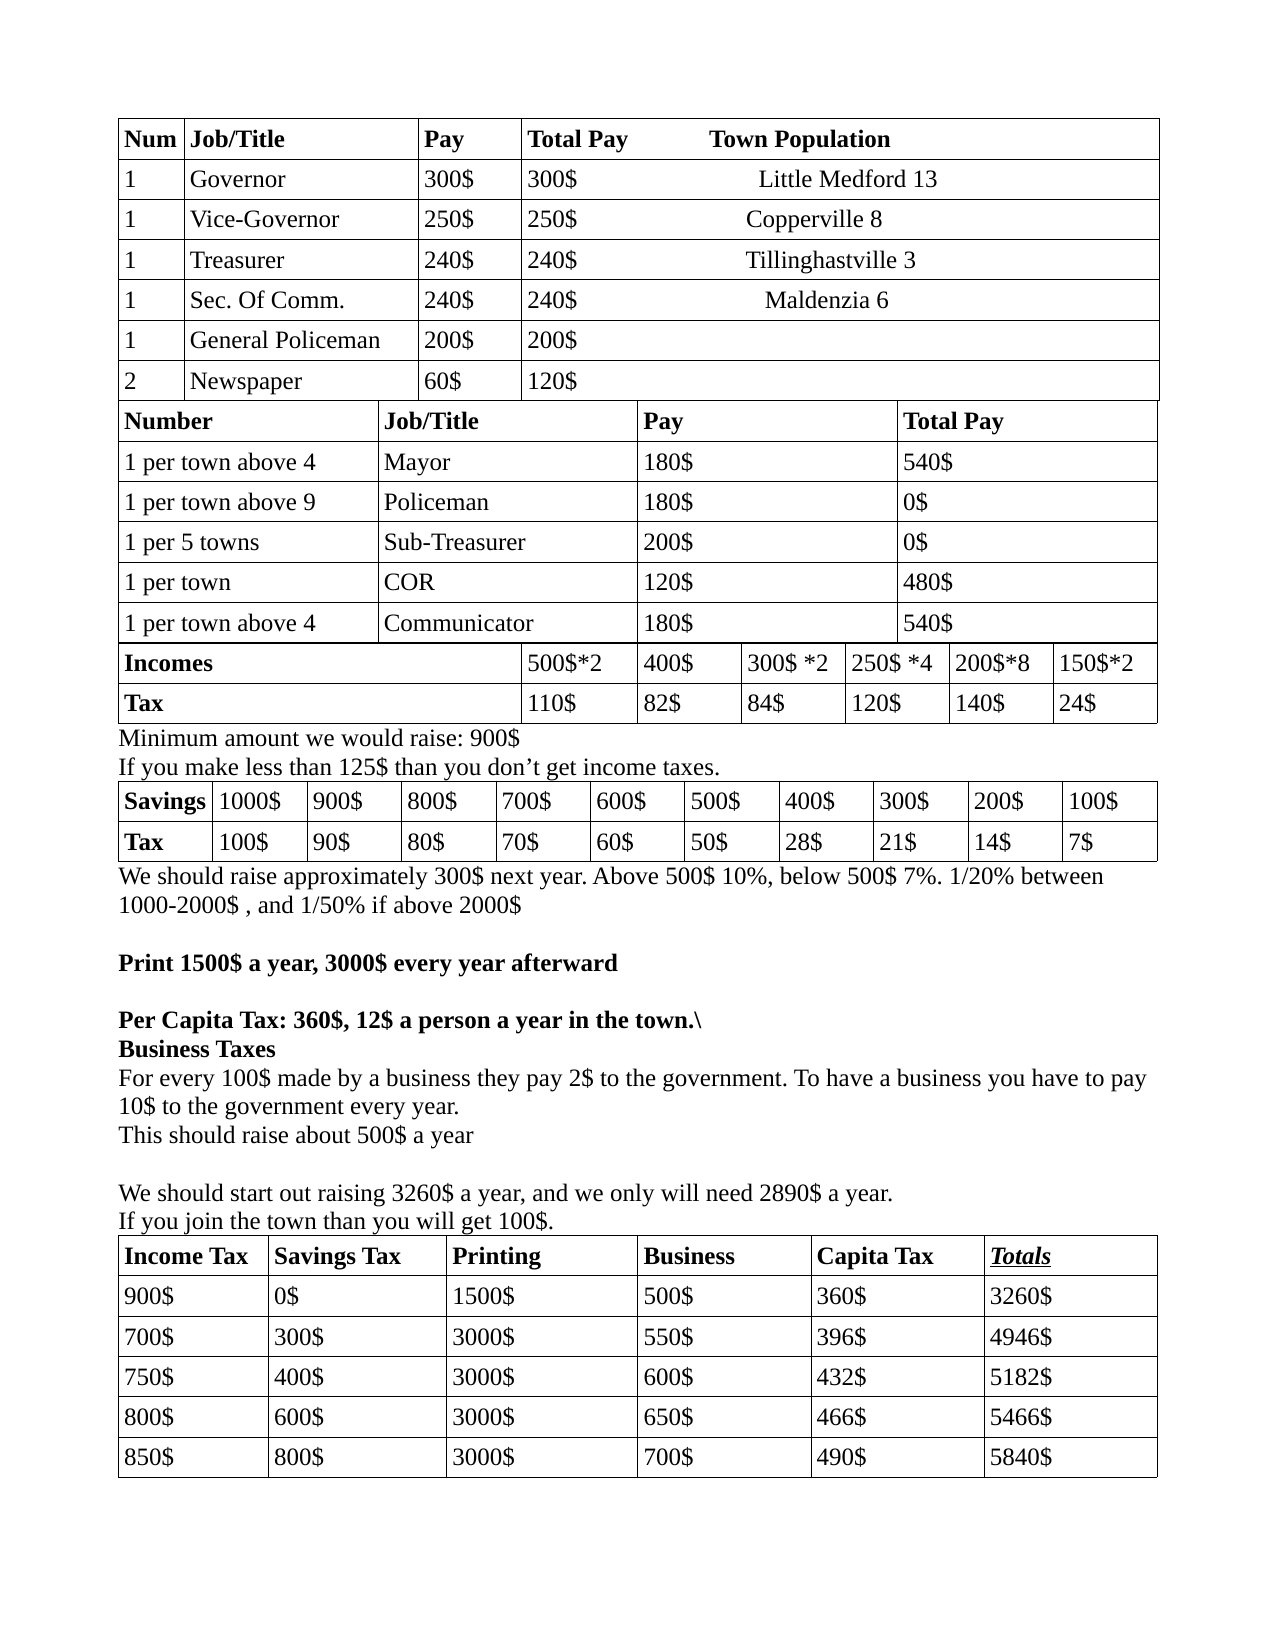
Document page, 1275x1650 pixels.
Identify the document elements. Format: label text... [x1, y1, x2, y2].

table_cell 400$ [269, 1357, 446, 1396]
table_cell 120$ [846, 684, 949, 723]
table_header 300$ *2 [742, 644, 845, 683]
table_cell Newspaper [185, 361, 418, 400]
table_cell 120$ [638, 563, 897, 602]
table_cell 140$ [950, 684, 1053, 723]
table_cell COR [379, 563, 637, 602]
table_cell 21$ [874, 822, 968, 861]
table_cell 24$ [1054, 684, 1157, 723]
table_cell 110$ [522, 684, 637, 723]
table_cell 540$ [898, 603, 1157, 642]
table_cell 200$ [638, 522, 897, 562]
text If you make less than 125$ than you don’t get income taxes. [118, 752, 1157, 781]
table_header Incomes [119, 644, 521, 683]
table_header 400$ [780, 782, 873, 821]
table_cell Tax [119, 822, 212, 861]
text Business Taxes [118, 1034, 1157, 1063]
table_cell 2 [119, 361, 184, 400]
table_cell 70$ [497, 822, 590, 861]
table_cell 650$ [638, 1397, 811, 1437]
table_cell 5840$ [985, 1438, 1157, 1477]
table_cell 1500$ [447, 1276, 637, 1316]
table_header 200$*8 [950, 644, 1053, 683]
table_cell 250$ Copperville 8 [522, 200, 1159, 239]
table_cell 550$ [638, 1317, 811, 1356]
table_cell 300$ [419, 160, 521, 199]
text Minimum amount we would raise: 900$ [118, 724, 1157, 752]
table_header Job/Title [185, 119, 418, 158]
table_cell 1 per town above 4 [119, 442, 378, 481]
table_header 200$ [969, 782, 1062, 821]
table_cell 4946$ [985, 1317, 1157, 1356]
table_cell 300$ [269, 1317, 446, 1356]
table_cell 50$ [685, 822, 779, 861]
table_cell 14$ [969, 822, 1062, 861]
table_cell 1 [119, 200, 184, 239]
table_cell 5466$ [985, 1397, 1157, 1437]
text Print 1500$ a year, 3000$ every year afterward [118, 948, 1157, 976]
table_cell 90$ [308, 822, 401, 861]
table_header Savings [119, 782, 212, 821]
table_cell 0$ [269, 1276, 446, 1316]
table_header Capita Tax [812, 1236, 984, 1275]
table_cell Communicator [379, 603, 637, 642]
table_header Total Pay [898, 401, 1157, 441]
text If you join the town than you will get 100$. [118, 1206, 1157, 1235]
table_cell Treasurer [185, 240, 418, 279]
table_cell 100$ [213, 822, 307, 861]
table_header 900$ [308, 782, 401, 821]
table_header 100$ [1063, 782, 1157, 821]
table_cell Sec. Of Comm. [185, 280, 418, 320]
table_cell 850$ [119, 1438, 268, 1477]
table_header 300$ [874, 782, 968, 821]
table_cell 200$ [419, 321, 521, 360]
table_cell 200$ [522, 321, 1159, 360]
text We should start out raising 3260$ a year, and we only will need 2890$ a year. [118, 1178, 1157, 1206]
table_cell General Policeman [185, 321, 418, 360]
table_cell 3000$ [447, 1357, 637, 1396]
table_header 600$ [591, 782, 684, 821]
table_cell 1 [119, 240, 184, 279]
table_cell 250$ [419, 200, 521, 239]
table_cell 1 [119, 280, 184, 320]
text We should raise approximately 300$ next year. Above 500$ 10%, below 500$ 7%. 1/20% between 1000-2000$ , and 1/50% if above 2000$ [118, 862, 1157, 919]
table_cell Vice-Governor [185, 200, 418, 239]
table_header Pay [638, 401, 897, 441]
table_cell Governor [185, 160, 418, 199]
table_cell 800$ [269, 1438, 446, 1477]
table_cell 120$ [522, 361, 1159, 400]
table_header Totals [985, 1236, 1157, 1275]
table_cell 360$ [812, 1276, 984, 1316]
table_cell 0$ [898, 522, 1157, 562]
table_cell 600$ [638, 1357, 811, 1396]
table_cell 84$ [742, 684, 845, 723]
table_cell 240$ Tillinghastville 3 [522, 240, 1159, 279]
table_header Pay [419, 119, 521, 158]
table_cell 1 per town above 9 [119, 482, 378, 521]
table_cell 540$ [898, 442, 1157, 481]
table_cell 180$ [638, 442, 897, 481]
table_cell 240$ [419, 280, 521, 320]
table_cell 7$ [1063, 822, 1157, 861]
table_header 250$ *4 [846, 644, 949, 683]
table_cell Sub-Treasurer [379, 522, 637, 562]
table_cell 180$ [638, 603, 897, 642]
text Per Capita Tax: 360$, 12$ a person a year in the town.\ [118, 1005, 1157, 1034]
table_cell 432$ [812, 1357, 984, 1396]
table_header Income Tax [119, 1236, 268, 1275]
table_cell 1 per town [119, 563, 378, 602]
table_header Number [119, 401, 378, 441]
table_cell 500$ [638, 1276, 811, 1316]
table_header Total Pay Town Population [522, 119, 1159, 158]
table_header Job/Title [379, 401, 637, 441]
table_cell 82$ [638, 684, 741, 723]
table_cell Mayor [379, 442, 637, 481]
table_cell 5182$ [985, 1357, 1157, 1396]
table_cell 3000$ [447, 1317, 637, 1356]
table_cell Policeman [379, 482, 637, 521]
table_cell 60$ [591, 822, 684, 861]
table_header 150$*2 [1054, 644, 1157, 683]
table_cell 1 per town above 4 [119, 603, 378, 642]
table_cell 240$ [419, 240, 521, 279]
table_cell 750$ [119, 1357, 268, 1396]
table_cell 240$ Maldenzia 6 [522, 280, 1159, 320]
table_cell Tax [119, 684, 521, 723]
table_cell 60$ [419, 361, 521, 400]
table_cell 600$ [269, 1397, 446, 1437]
table_header 700$ [497, 782, 590, 821]
table_cell 0$ [898, 482, 1157, 521]
table_header Num [119, 119, 184, 158]
table_cell 180$ [638, 482, 897, 521]
table_cell 3000$ [447, 1397, 637, 1437]
table_cell 480$ [898, 563, 1157, 602]
table_cell 28$ [780, 822, 873, 861]
table_header Savings Tax [269, 1236, 446, 1275]
table_cell 1 [119, 160, 184, 199]
table_cell 1 per 5 towns [119, 522, 378, 562]
table_cell 490$ [812, 1438, 984, 1477]
table_header 400$ [638, 644, 741, 683]
text For every 100$ made by a business they pay 2$ to the government. To have a business you have to pay 10$ to the government every year. [118, 1063, 1157, 1120]
table_cell 700$ [638, 1438, 811, 1477]
table_cell 3000$ [447, 1438, 637, 1477]
table_cell 396$ [812, 1317, 984, 1356]
table_cell 800$ [119, 1397, 268, 1437]
table_header Business [638, 1236, 811, 1275]
table_cell 900$ [119, 1276, 268, 1316]
table_header 500$*2 [522, 644, 637, 683]
table_cell 80$ [402, 822, 496, 861]
table_cell 300$ Little Medford 13 [522, 160, 1159, 199]
table_header 800$ [402, 782, 496, 821]
table_header 500$ [685, 782, 779, 821]
text This should raise about 500$ a year [118, 1120, 1157, 1149]
table_cell 466$ [812, 1397, 984, 1437]
table_cell 1 [119, 321, 184, 360]
table_header Printing [447, 1236, 637, 1275]
table_cell 700$ [119, 1317, 268, 1356]
table_cell 3260$ [985, 1276, 1157, 1316]
table_header 1000$ [213, 782, 307, 821]
